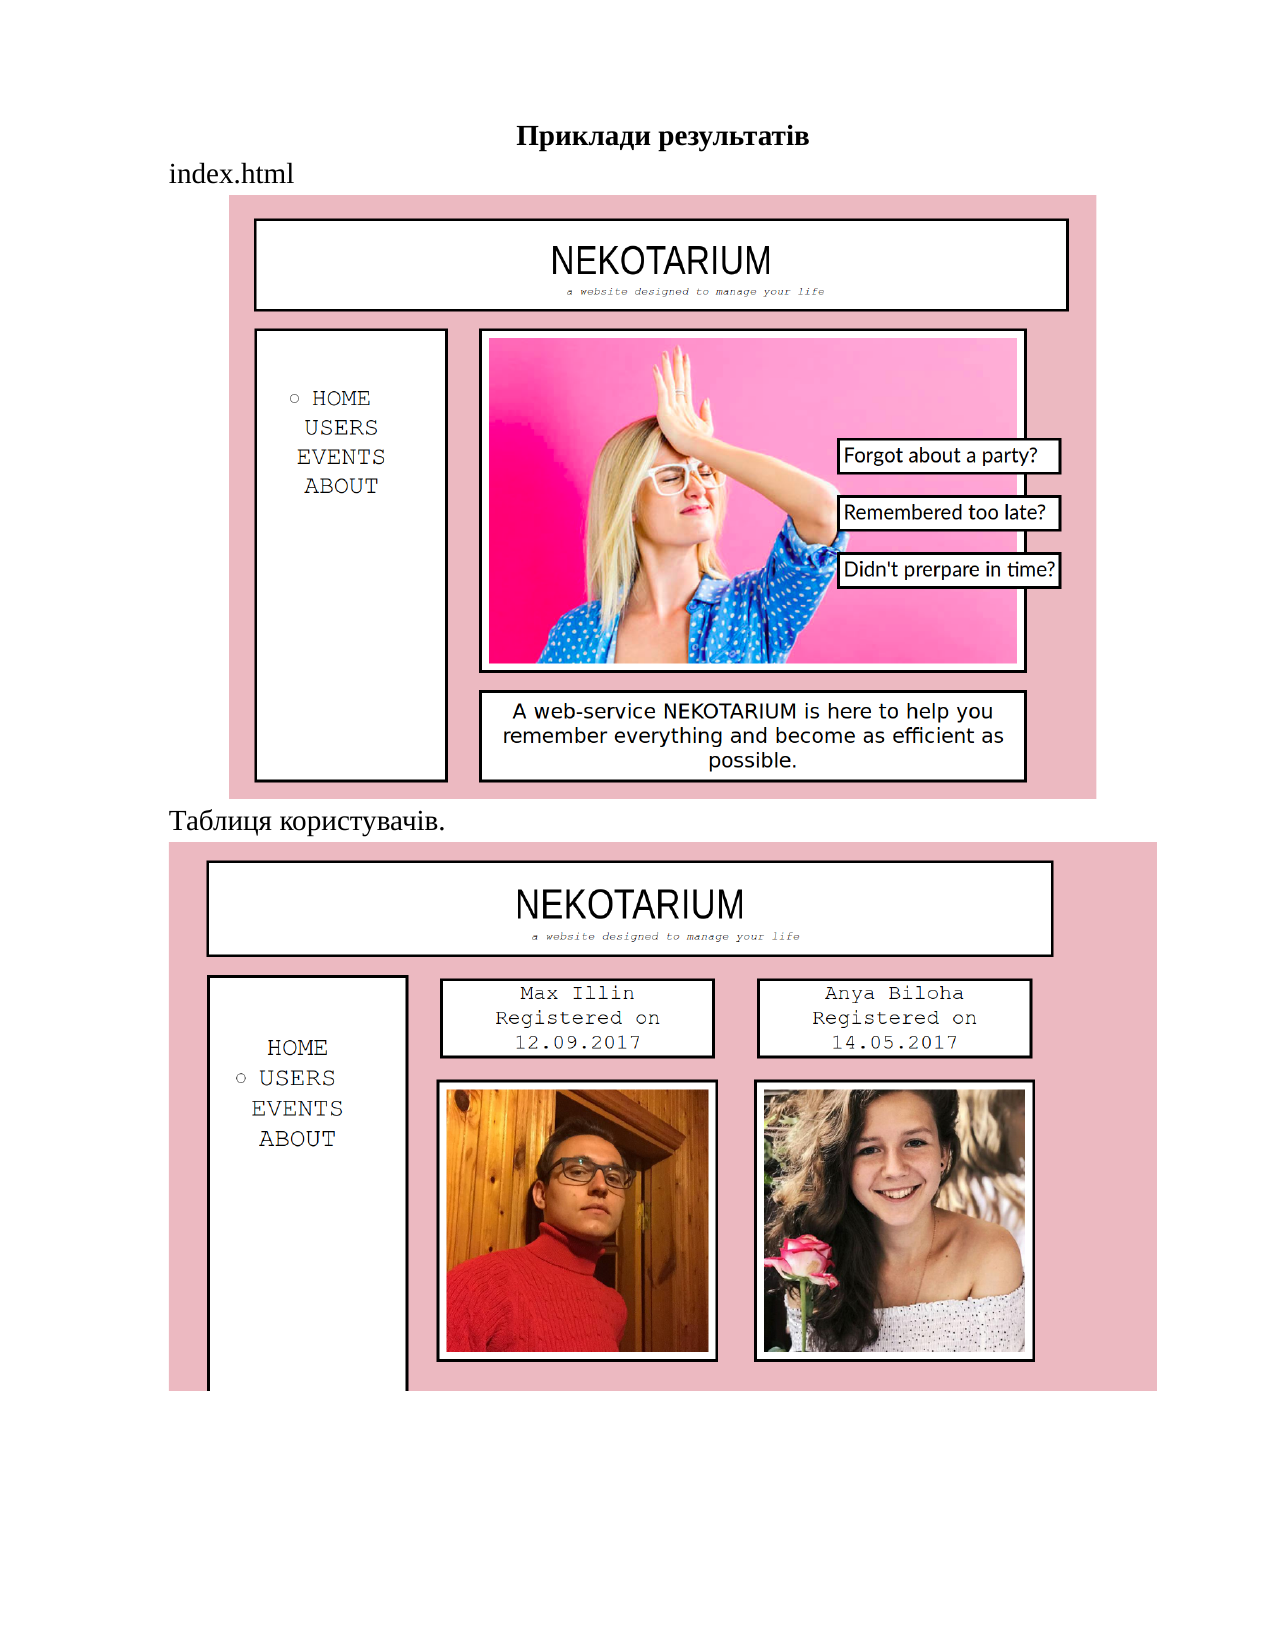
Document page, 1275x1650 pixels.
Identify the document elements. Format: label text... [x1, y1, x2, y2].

picture [229, 195, 1097, 799]
picture [168, 842, 1157, 1391]
text Таблиця користувачів. [169, 234, 1157, 837]
text index.html [169, 157, 1157, 190]
text Приклади результатів [169, 118, 1157, 152]
